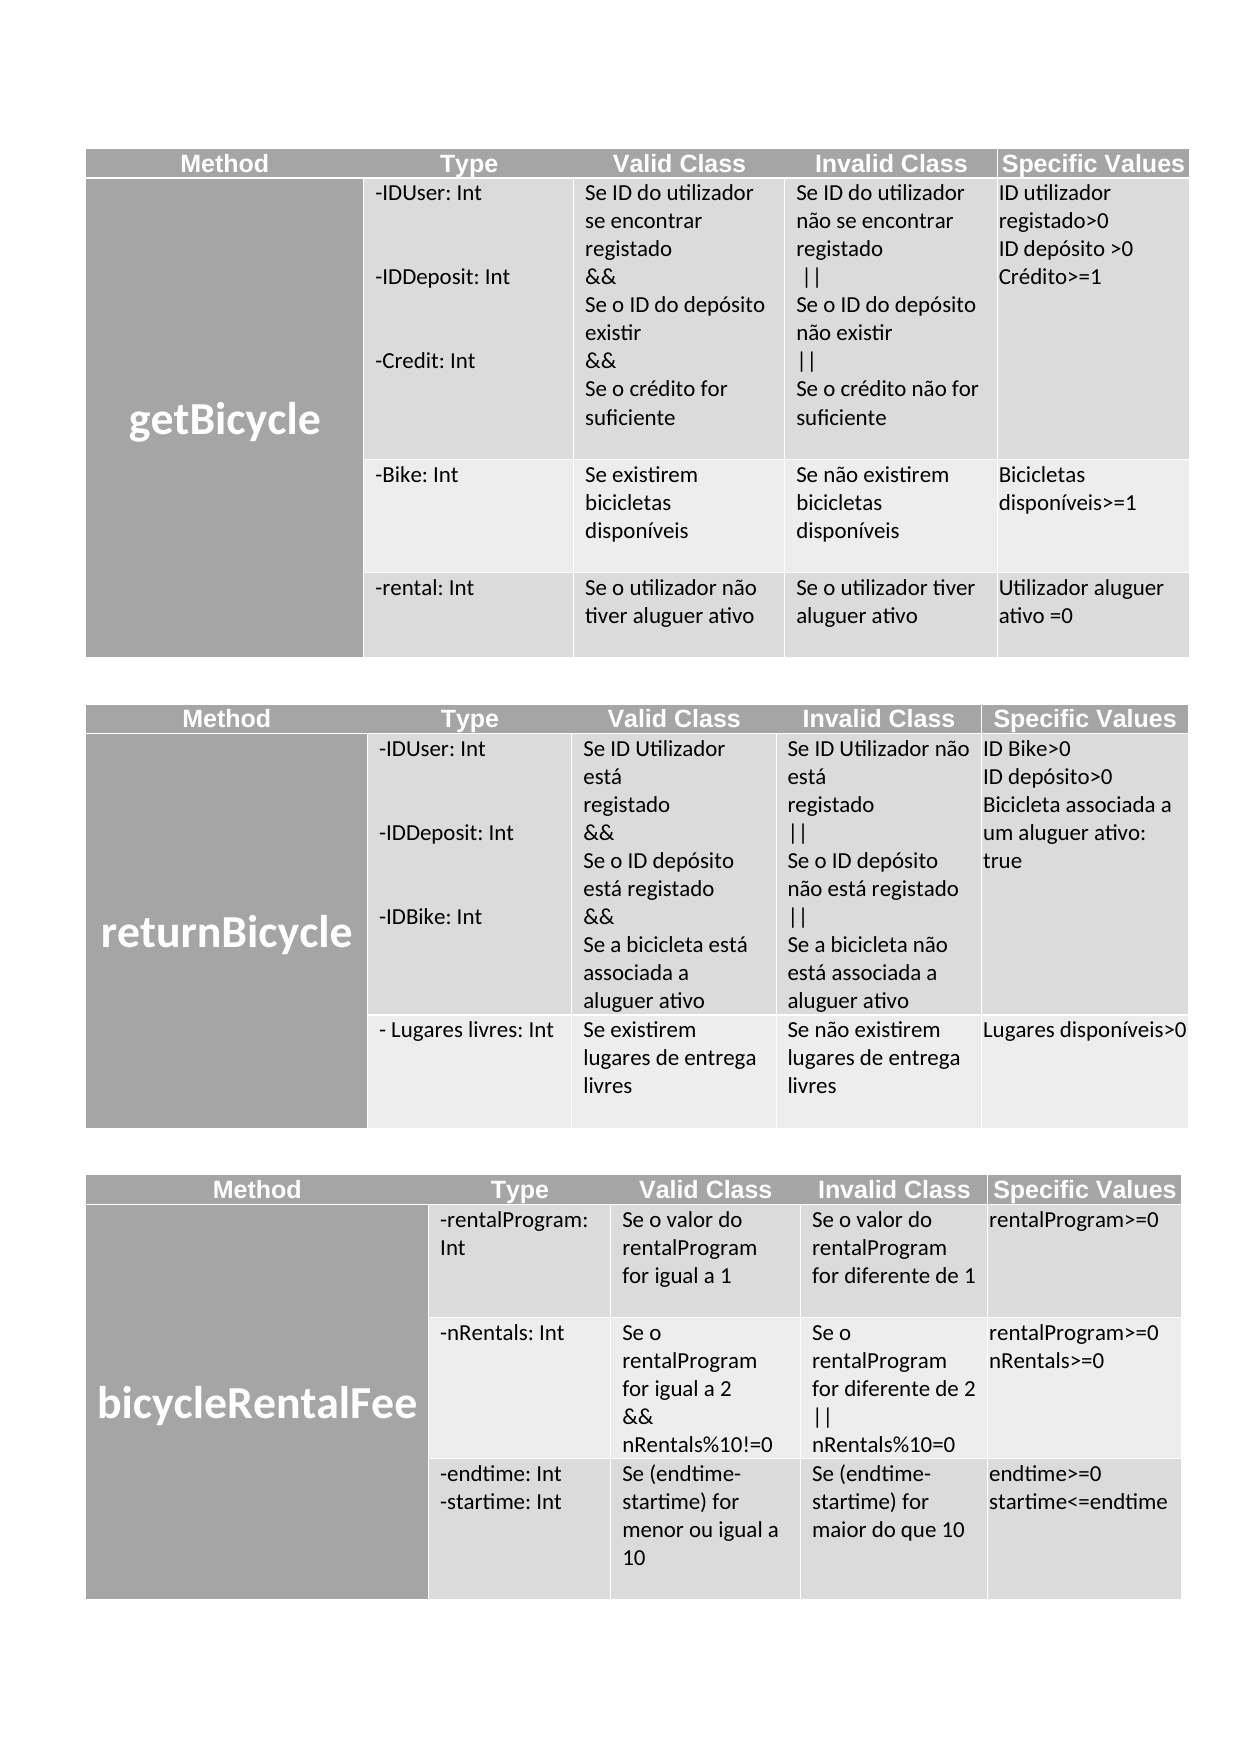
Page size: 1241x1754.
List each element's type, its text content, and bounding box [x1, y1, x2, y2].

table_cell rentalProgram>=0 nRentals>=0 [988, 1318, 1181, 1458]
table_cell - Lugares livres: Int [368, 1016, 571, 1128]
table_cell Se o utilizador tiver aluguer ativo [785, 573, 997, 657]
table_cell -rental: Int [364, 573, 573, 657]
table_cell -nRentals: Int [429, 1318, 610, 1458]
table_header Specific Values [988, 1175, 1181, 1204]
table_cell Se o valor do rentalProgram for igual a 1 [611, 1205, 800, 1317]
table_header Method [86, 149, 364, 177]
table_cell -rentalProgram: Int [429, 1205, 610, 1317]
table_cell -IDUser: Int -IDDeposit: Int -IDBike: Int [368, 734, 571, 1014]
table_cell Se existirem bicicletas disponíveis [574, 460, 784, 572]
table_cell Se o utilizador não tiver aluguer ativo [574, 573, 784, 657]
table_header Type [368, 705, 572, 733]
table_cell Lugares disponíveis>0 [982, 1016, 1188, 1128]
table_header Specific Values [998, 149, 1189, 177]
table_cell ID utilizador registado>0 ID depósito >0 Crédito>=1 [998, 179, 1189, 459]
table_cell Utilizador aluguer ativo =0 [998, 573, 1189, 657]
table_header Type [429, 1175, 611, 1204]
table_cell Se ID Utilizador não está registado || Se o ID depósito não está registado || Se a bicicleta não está associada a aluguer ativo [777, 734, 981, 1014]
table_cell -Bike: Int [364, 460, 573, 572]
table_cell Se ID do utilizador não se encontrar registado || Se o ID do depósito não existir || Se o crédito não for suficiente [785, 179, 997, 459]
table_cell endtime>=0 startime<=endtime [988, 1459, 1181, 1599]
table_header Valid Class [611, 1175, 801, 1204]
table_cell Se não existirem bicicletas disponíveis [785, 460, 997, 572]
table_header Type [364, 149, 574, 177]
table_header Valid Class [574, 149, 785, 177]
table_cell -endtime: Int -startime: Int [429, 1459, 610, 1599]
table_cell Bicicletas disponíveis>=1 [998, 460, 1189, 572]
table_cell Se não existirem lugares de entrega livres [777, 1016, 981, 1128]
table_cell -IDUser: Int -IDDeposit: Int -Credit: Int [364, 179, 573, 459]
table_cell Se o rentalProgram for diferente de 2 || nRentals%10=0 [801, 1318, 987, 1458]
table_cell returnBicycle [86, 734, 367, 1128]
table_header Method [86, 705, 368, 733]
table_cell Se (endtime-startime) for maior do que 10 [801, 1459, 987, 1599]
table_cell Se existirem lugares de entrega livres [572, 1016, 776, 1128]
table_header Invalid Class [776, 705, 981, 733]
table_cell Se o rentalProgram for igual a 2 && nRentals%10!=0 [611, 1318, 800, 1458]
table_cell Se o valor do rentalProgram for diferente de 1 [801, 1205, 987, 1317]
table_header Method [86, 1175, 429, 1204]
table_cell rentalProgram>=0 [988, 1205, 1181, 1317]
table_header Invalid Class [801, 1175, 987, 1204]
table_cell bicycleRentalFee [86, 1205, 428, 1599]
table_header Specific Values [982, 705, 1188, 733]
table_cell getBicycle [86, 179, 363, 657]
table_header Valid Class [572, 705, 776, 733]
table_cell Se (endtime-startime) for menor ou igual a 10 [611, 1459, 800, 1599]
table_cell ID Bike>0 ID depósito>0 Bicicleta associada a um aluguer ativo: true [982, 734, 1188, 1014]
table_header Invalid Class [785, 149, 997, 177]
table_cell Se ID do utilizador se encontrar registado && Se o ID do depósito existir && Se o crédito for suficiente [574, 179, 784, 459]
table_cell Se ID Utilizador está registado && Se o ID depósito está registado && Se a bicicleta está associada a aluguer ativo [572, 734, 776, 1014]
